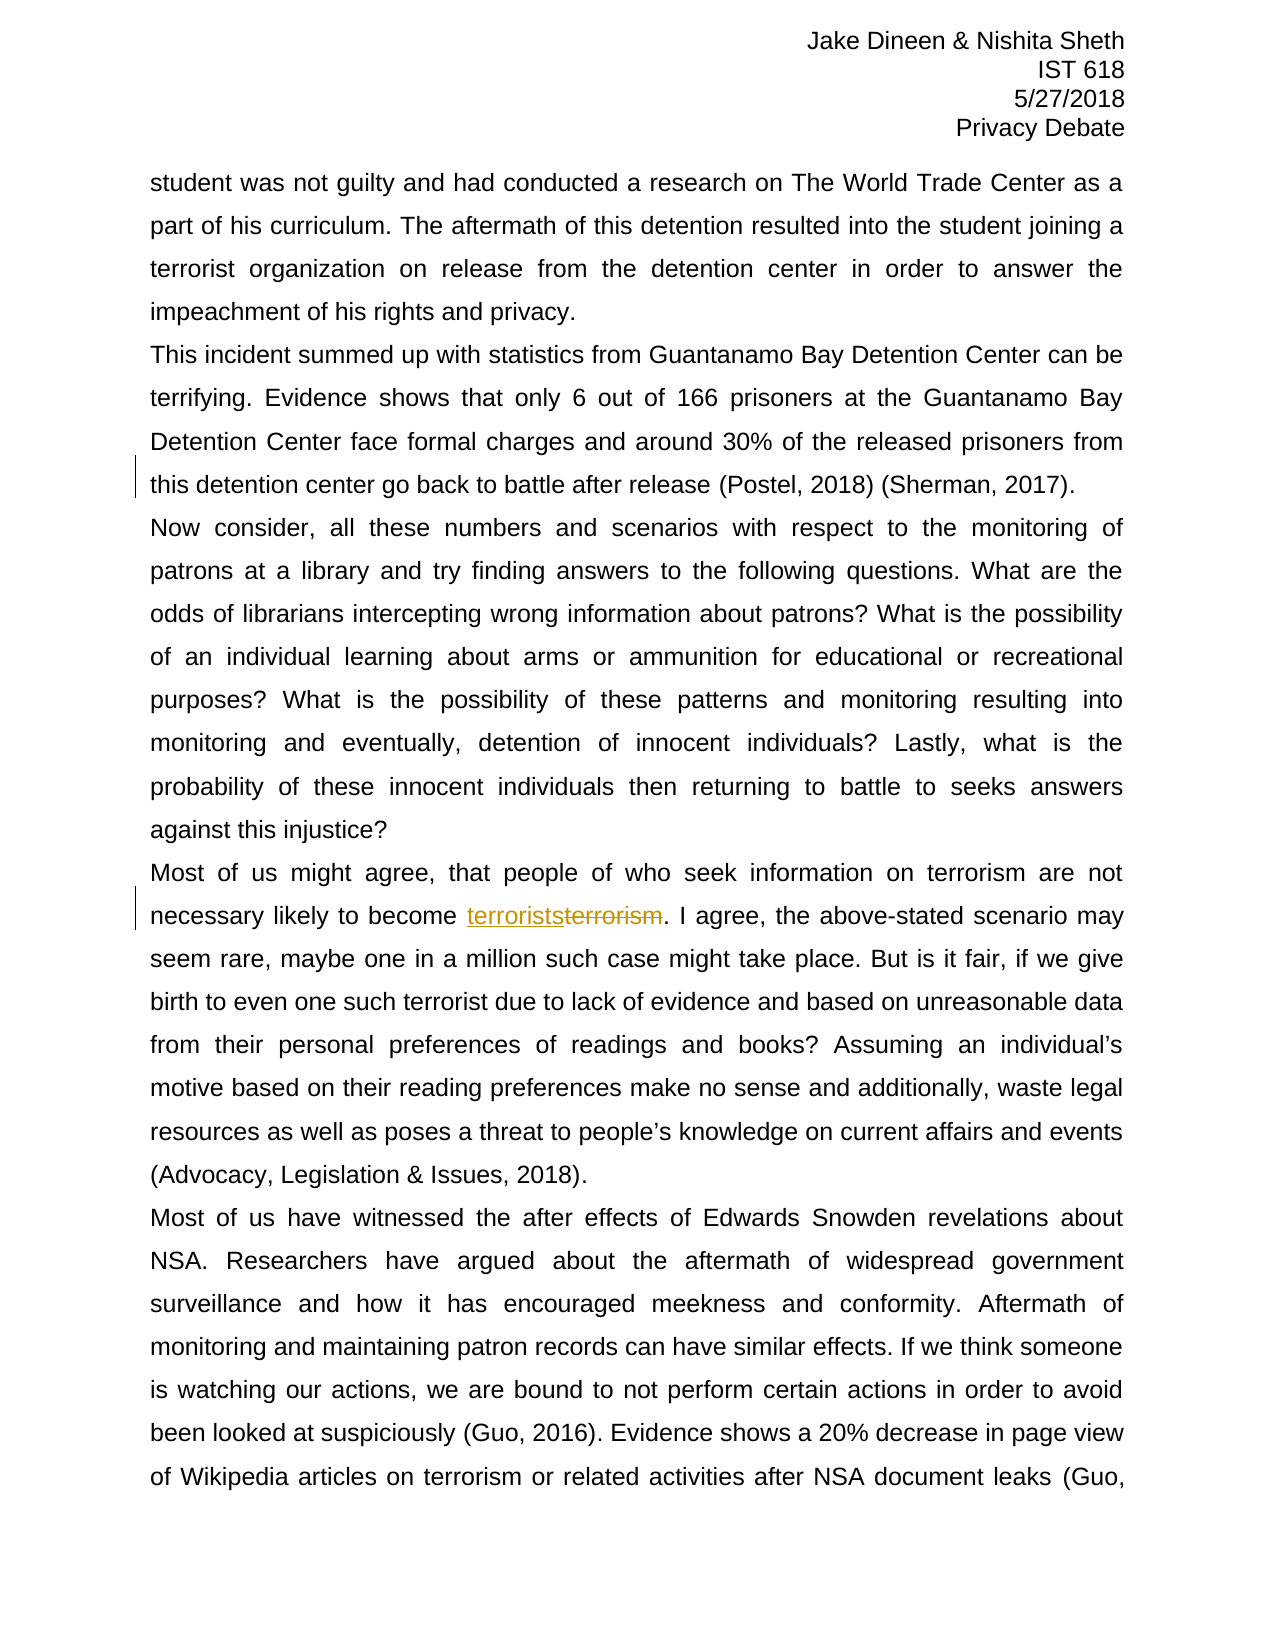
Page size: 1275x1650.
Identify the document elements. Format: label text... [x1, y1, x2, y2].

text Now consider, all these numbers and scenarios with respect to the monitoring of patrons at a library and try finding answers to the following questions. What are the odds of librarians intercepting wrong information about patrons? What is the possibility of an individual learning about arms or ammunition for educational or recreational purposes? What is the possibility of these patterns and monitoring resulting into monitoring and eventually, detention of innocent individuals? Lastly, what is the probability of these innocent individuals then returning to battle to seeks answers against this injustice? [150, 513, 1125, 843]
text This incident summed up with statistics from Guantanamo Bay Detention Center can be terrifying. Evidence shows that only 6 out of 166 prisoners at the Guantanamo Bay Detention Center face formal charges and around 30% of the released prisoners from this detention center go back to battle after release (Postel, 2018) (Sherman, 2017). [150, 340, 1125, 498]
text Most of us might agree, that people of who seek information on terrorism are not necessary likely to become terrorists. I agree, the above-stated scenario may seem rare, maybe one in a million such case might take place. But is it fair, if we give birth to even one such terrorist due to lack of evidence and based on unreasonable data from their personal preferences of readings and books? Assuming an individual’s motive based on their reading preferences make no sense and additionally, waste legal resources as well as poses a threat to people’s knowledge on current affairs and events (Advocacy, Legislation & Issues, 2018). [150, 858, 1125, 1188]
text student was not guilty and had conducted a research on The World Trade Center as a part of his curriculum. The aftermath of this detention resulted into the student joining a terrorist organization on release from the detention center in order to answer the impeachment of his rights and privacy. [150, 168, 1125, 326]
text Most of us have witnessed the after effects of Edwards Snowden revelations about NSA. Researchers have argued about the aftermath of widespread government surveillance and how it has encouraged meekness and conformity. Aftermath of monitoring and maintaining patron records can have similar effects. If we think someone is watching our actions, we are bound to not perform certain actions in order to avoid been looked at suspiciously (Guo, 2016). Evidence shows a 20% decrease in page view of Wikipedia articles on terrorism or related activities after NSA document leaks (Guo, [150, 1203, 1125, 1490]
